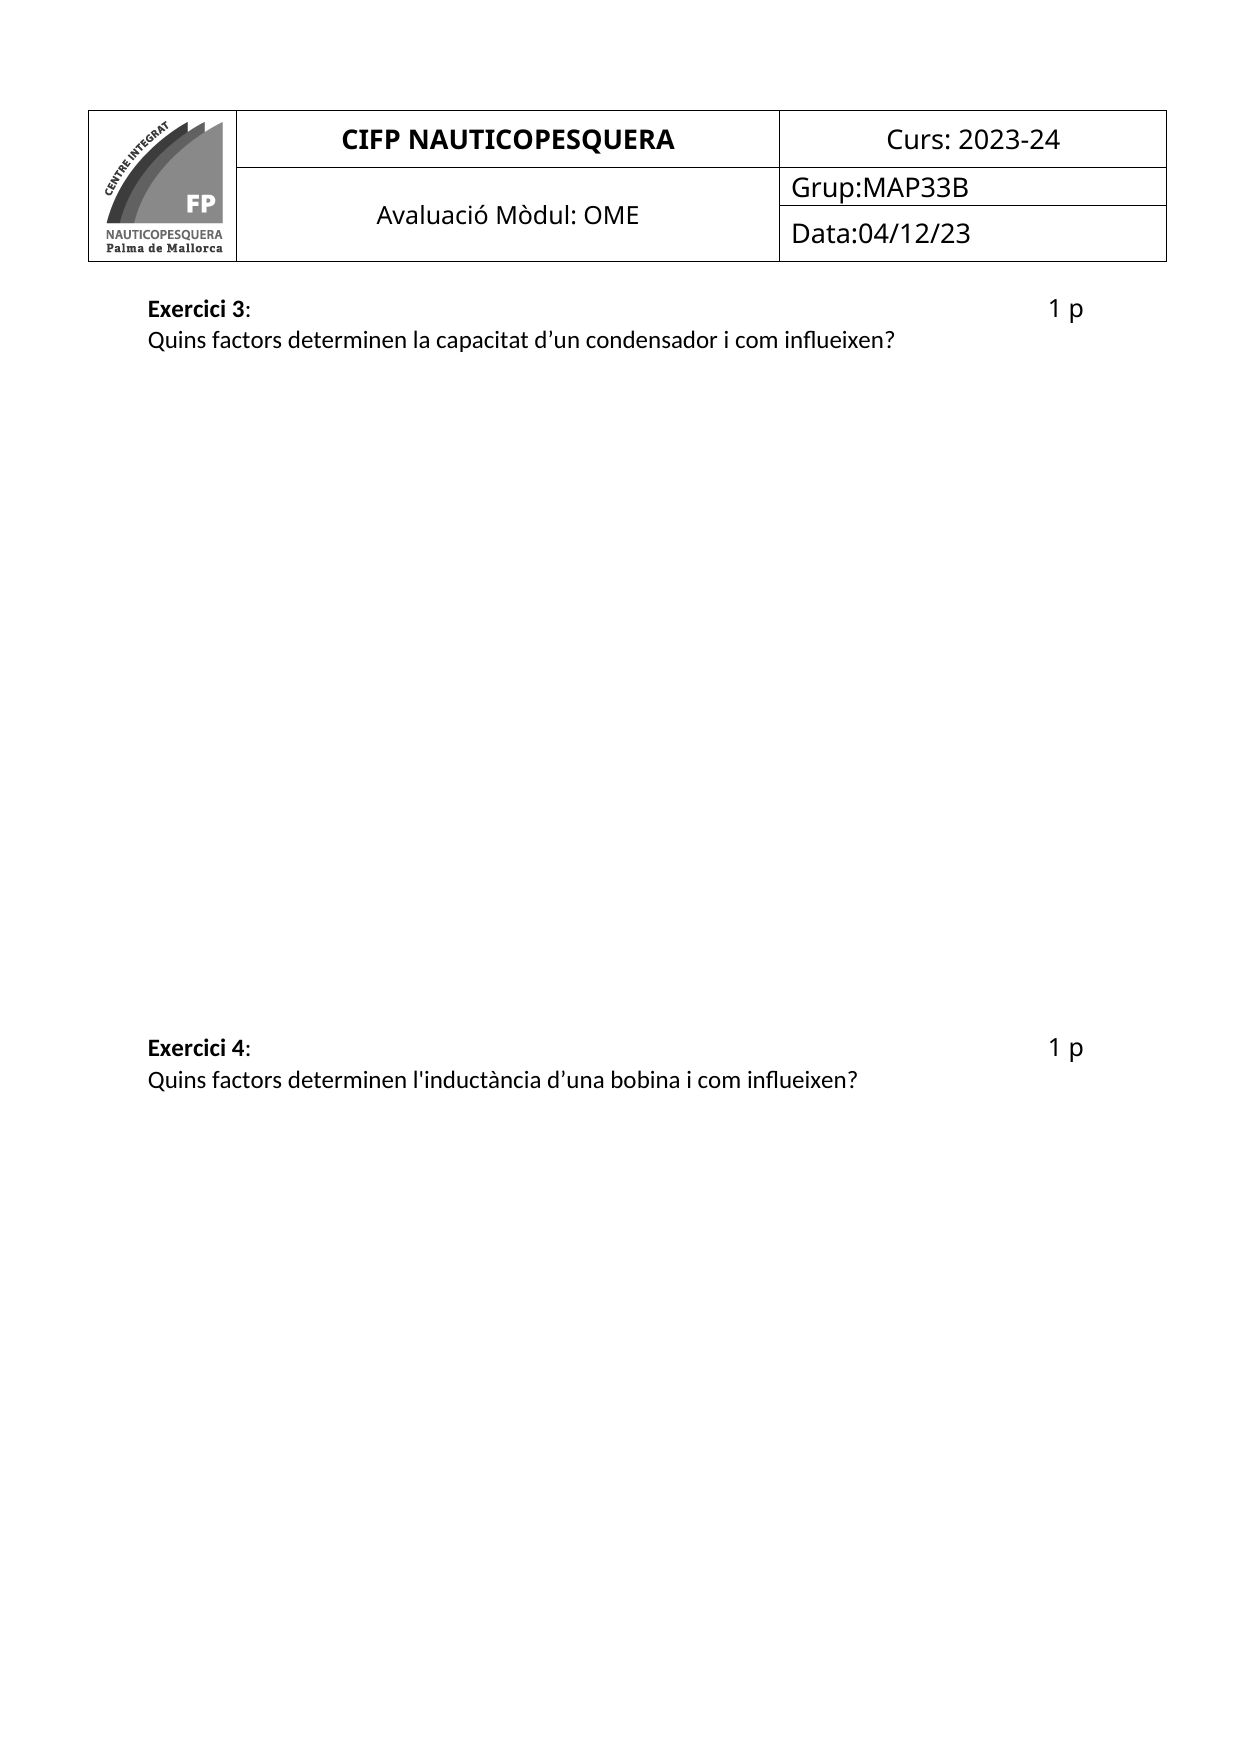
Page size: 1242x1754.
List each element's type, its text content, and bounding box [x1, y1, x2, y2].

text Exercici 3: 1 p [148, 290, 1094, 324]
text Quins factors determinen la capacitat d’un condensador i com influeixen? [148, 324, 1094, 355]
text Quins factors determinen l'inductància d’una bobina i com influeixen? [148, 1064, 1094, 1094]
picture [100, 111, 229, 260]
text Exercici 4: 1 p [148, 1030, 1094, 1064]
